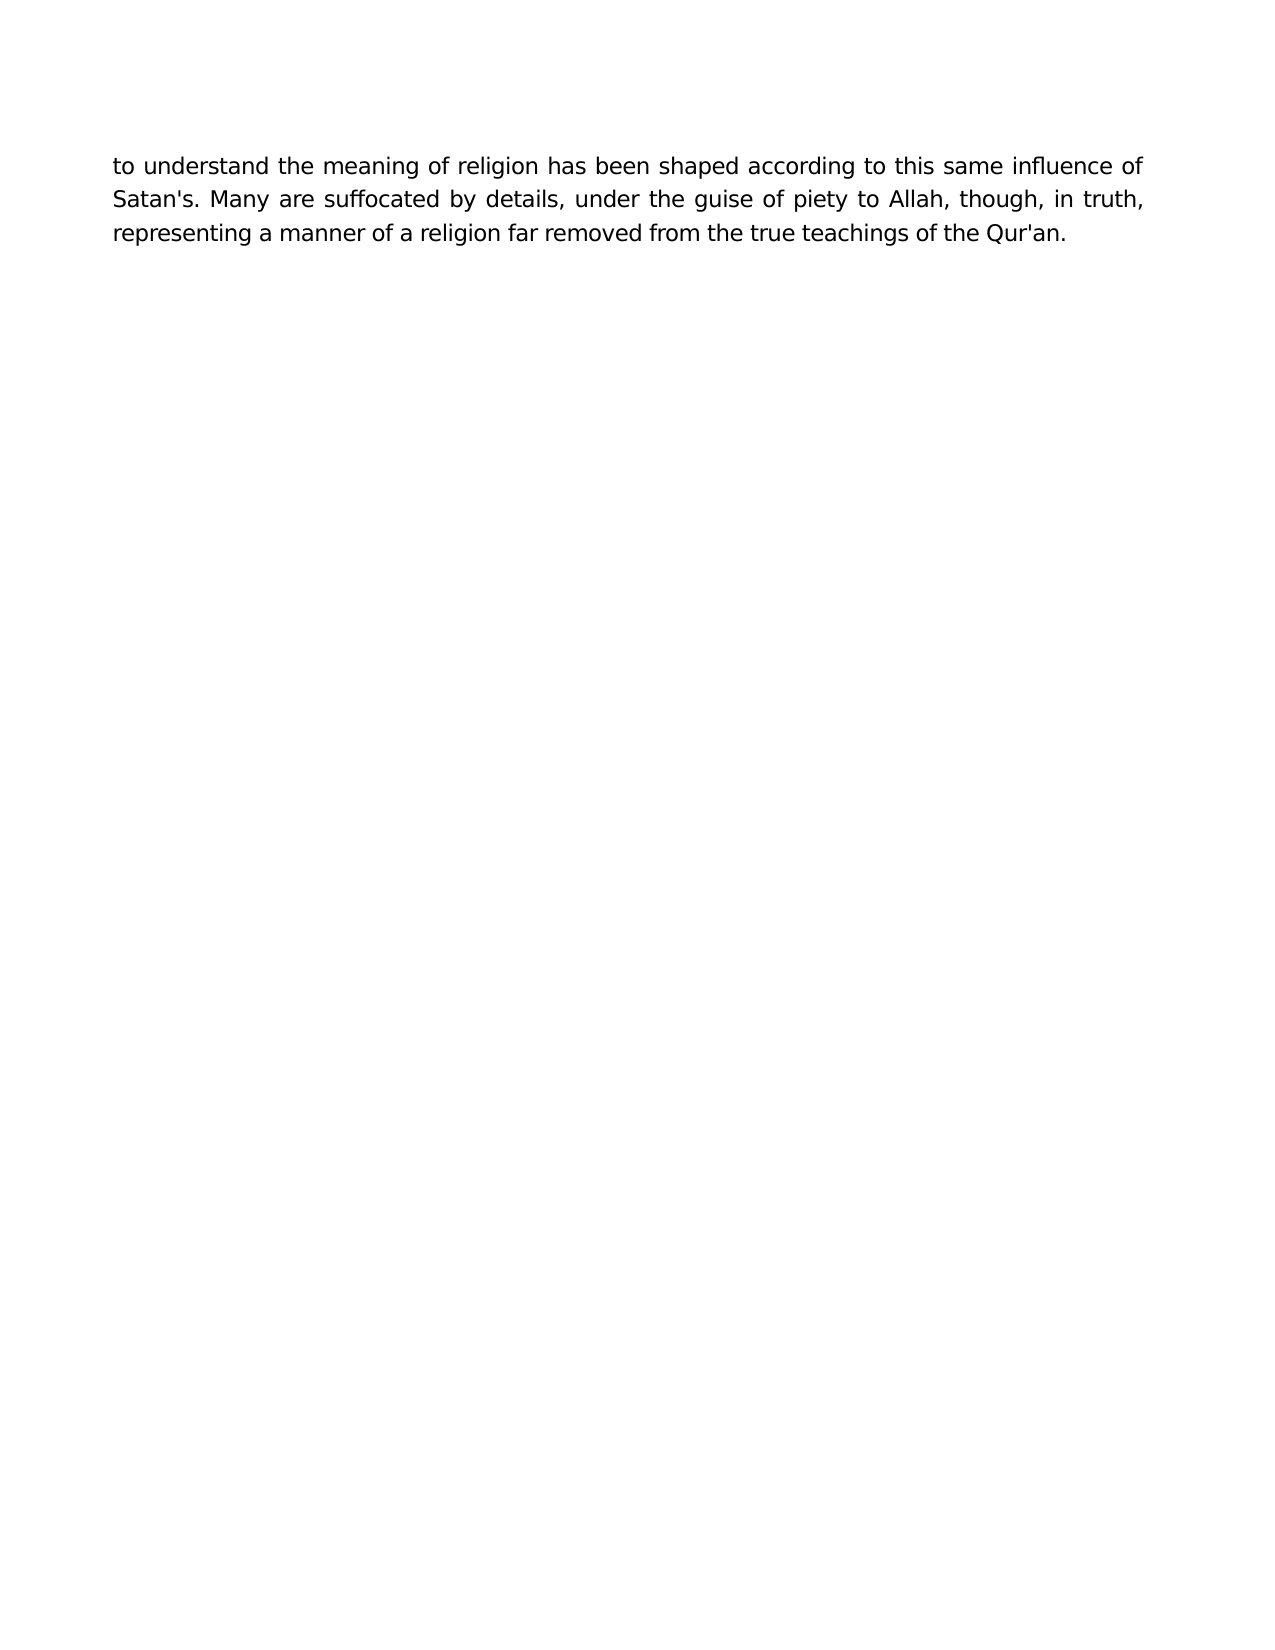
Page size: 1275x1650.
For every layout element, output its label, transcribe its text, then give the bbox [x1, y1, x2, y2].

text to understand the meaning of religion has been shaped according to this same influence of Satan's. Many are suffocated by details, under the guise of piety to Allah, though, in truth, representing a manner of a religion far removed from the true teachings of the Qur'an. [112, 148, 1145, 248]
